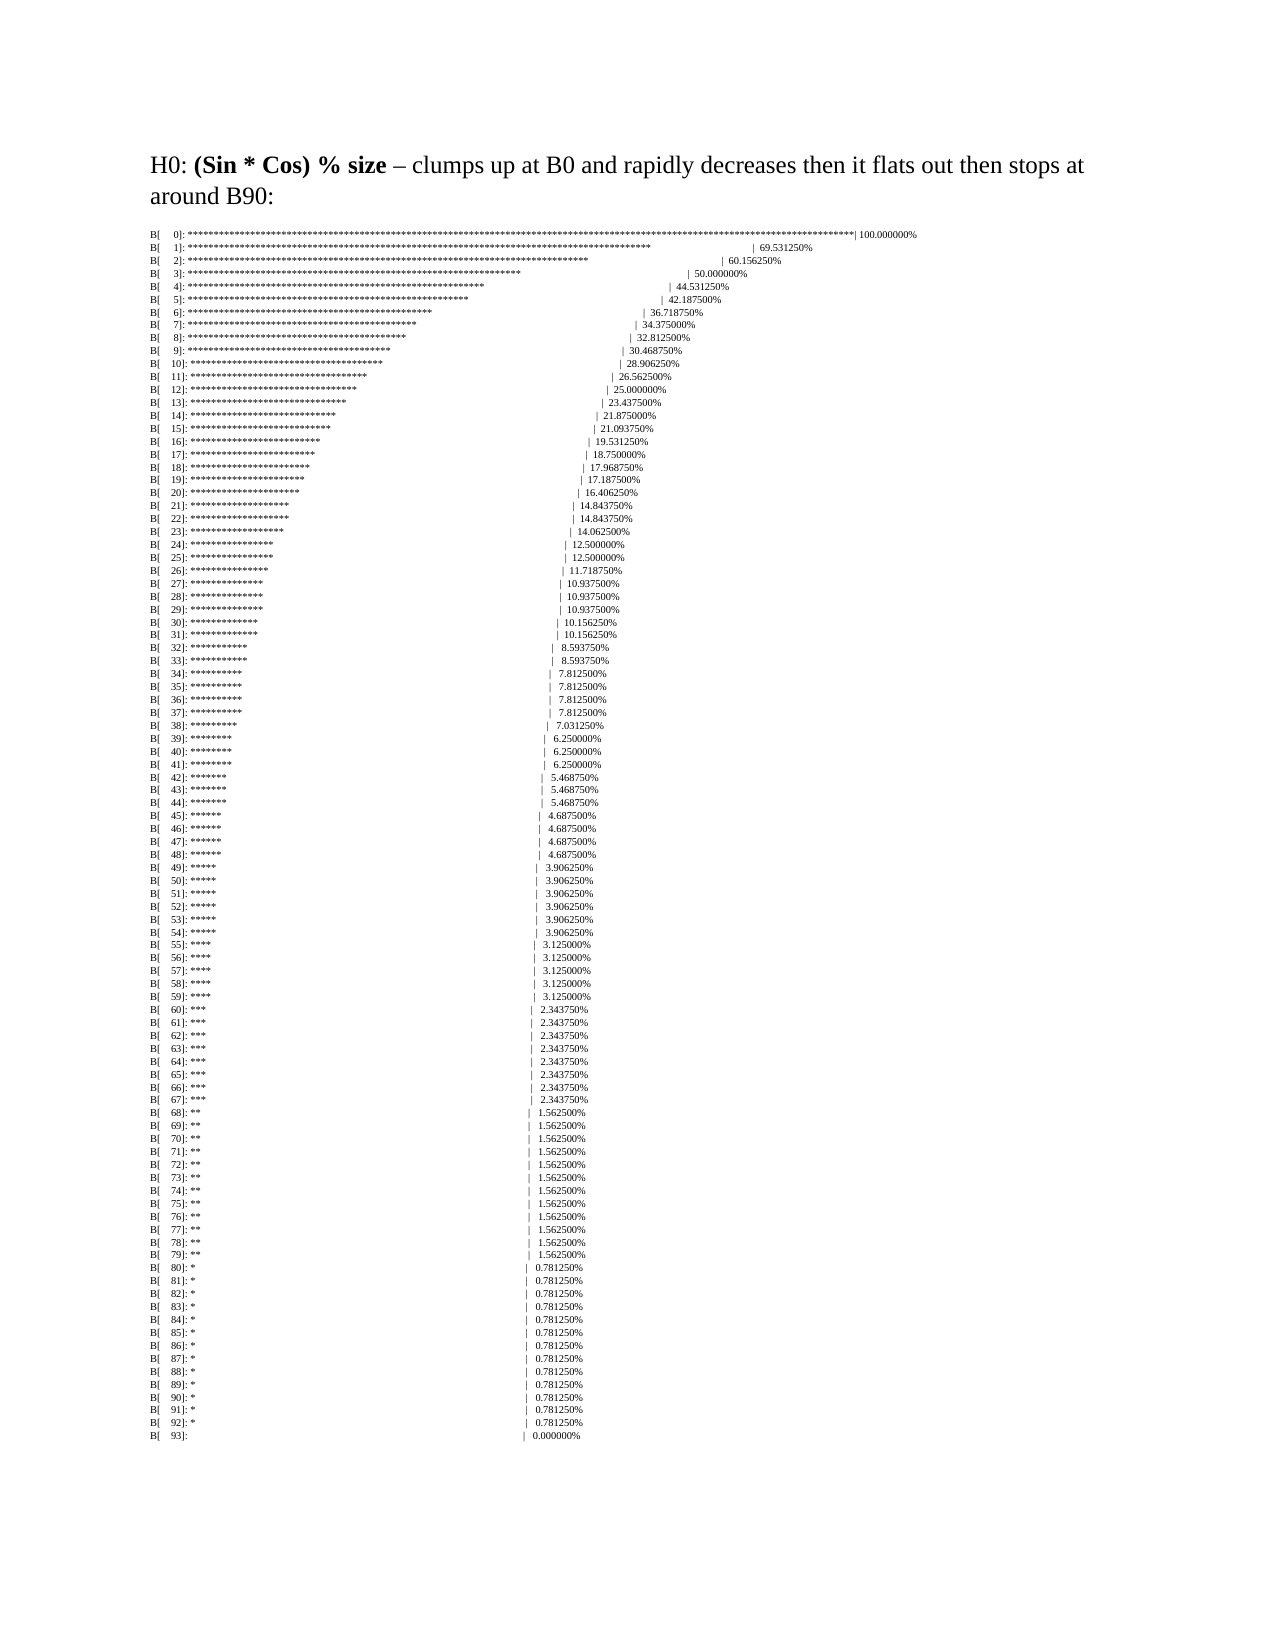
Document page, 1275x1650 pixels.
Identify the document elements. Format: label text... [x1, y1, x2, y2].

text B[ 0]: ********************************************************************************************************************************| 100.000000% [150, 229, 1125, 241]
text B[ 30]: ************* | 10.156250% [150, 616, 1125, 628]
text B[ 23]: ****************** | 14.062500% [150, 526, 1125, 538]
text B[ 82]: * | 0.781250% [150, 1288, 1125, 1300]
text B[ 59]: **** | 3.125000% [150, 991, 1125, 1003]
text B[ 35]: ********** | 7.812500% [150, 681, 1125, 693]
text B[ 11]: ********************************** | 26.562500% [150, 371, 1125, 383]
text B[ 61]: *** | 2.343750% [150, 1017, 1125, 1029]
text B[ 17]: ************************ | 18.750000% [150, 448, 1125, 460]
text B[ 43]: ******* | 5.468750% [150, 784, 1125, 796]
text B[ 56]: **** | 3.125000% [150, 952, 1125, 964]
text B[ 85]: * | 0.781250% [150, 1327, 1125, 1339]
text B[ 8]: ****************************************** | 32.812500% [150, 332, 1125, 344]
text B[ 33]: *********** | 8.593750% [150, 655, 1125, 667]
text H0: (Sin * Cos) % size – clumps up at B0 and rapidly decreases then it flats out then stops at around B90: [150, 150, 1125, 210]
text B[ 55]: **** | 3.125000% [150, 939, 1125, 951]
text B[ 77]: ** | 1.562500% [150, 1223, 1125, 1235]
text B[ 6]: *********************************************** | 36.718750% [150, 306, 1125, 318]
text B[ 42]: ******* | 5.468750% [150, 771, 1125, 783]
text B[ 63]: *** | 2.343750% [150, 1042, 1125, 1054]
text B[ 14]: **************************** | 21.875000% [150, 409, 1125, 422]
text B[ 68]: ** | 1.562500% [150, 1107, 1125, 1119]
text B[ 53]: ***** | 3.906250% [150, 913, 1125, 925]
text B[ 39]: ******** | 6.250000% [150, 732, 1125, 744]
text B[ 7]: ******************************************** | 34.375000% [150, 319, 1125, 331]
text B[ 91]: * | 0.781250% [150, 1404, 1125, 1416]
text B[ 48]: ****** | 4.687500% [150, 849, 1125, 861]
text B[ 1]: ***************************************************************************************** | 69.531250% [150, 242, 1125, 254]
text B[ 49]: ***** | 3.906250% [150, 862, 1125, 874]
text B[ 58]: **** | 3.125000% [150, 978, 1125, 990]
text B[ 60]: *** | 2.343750% [150, 1004, 1125, 1016]
text B[ 62]: *** | 2.343750% [150, 1029, 1125, 1042]
text B[ 83]: * | 0.781250% [150, 1301, 1125, 1313]
text B[ 32]: *********** | 8.593750% [150, 642, 1125, 654]
text B[ 71]: ** | 1.562500% [150, 1146, 1125, 1158]
text B[ 22]: ******************* | 14.843750% [150, 513, 1125, 525]
text B[ 80]: * | 0.781250% [150, 1262, 1125, 1274]
text B[ 52]: ***** | 3.906250% [150, 900, 1125, 912]
text B[ 87]: * | 0.781250% [150, 1352, 1125, 1364]
text B[ 44]: ******* | 5.468750% [150, 797, 1125, 809]
text B[ 41]: ******** | 6.250000% [150, 758, 1125, 770]
text B[ 84]: * | 0.781250% [150, 1314, 1125, 1326]
text B[ 21]: ******************* | 14.843750% [150, 500, 1125, 512]
text B[ 27]: ************** | 10.937500% [150, 577, 1125, 589]
text B[ 78]: ** | 1.562500% [150, 1236, 1125, 1248]
text B[ 18]: *********************** | 17.968750% [150, 461, 1125, 473]
text B[ 81]: * | 0.781250% [150, 1275, 1125, 1287]
text B[ 16]: ************************* | 19.531250% [150, 435, 1125, 447]
text B[ 54]: ***** | 3.906250% [150, 926, 1125, 938]
text B[ 72]: ** | 1.562500% [150, 1159, 1125, 1171]
text B[ 20]: ********************* | 16.406250% [150, 487, 1125, 499]
text B[ 13]: ****************************** | 23.437500% [150, 397, 1125, 409]
text B[ 26]: *************** | 11.718750% [150, 564, 1125, 577]
text B[ 86]: * | 0.781250% [150, 1339, 1125, 1352]
text B[ 10]: ************************************* | 28.906250% [150, 358, 1125, 370]
text B[ 73]: ** | 1.562500% [150, 1172, 1125, 1184]
text B[ 66]: *** | 2.343750% [150, 1081, 1125, 1093]
text B[ 19]: ********************** | 17.187500% [150, 474, 1125, 486]
text B[ 93]: | 0.000000% [150, 1430, 1125, 1442]
text B[ 79]: ** | 1.562500% [150, 1249, 1125, 1261]
text B[ 47]: ****** | 4.687500% [150, 836, 1125, 848]
text B[ 57]: **** | 3.125000% [150, 965, 1125, 977]
text B[ 65]: *** | 2.343750% [150, 1068, 1125, 1080]
text B[ 74]: ** | 1.562500% [150, 1184, 1125, 1197]
text B[ 25]: **************** | 12.500000% [150, 552, 1125, 564]
text B[ 12]: ******************************** | 25.000000% [150, 384, 1125, 396]
text B[ 89]: * | 0.781250% [150, 1378, 1125, 1390]
text B[ 5]: ****************************************************** | 42.187500% [150, 293, 1125, 305]
text B[ 40]: ******** | 6.250000% [150, 745, 1125, 757]
text B[ 28]: ************** | 10.937500% [150, 590, 1125, 602]
text B[ 2]: ***************************************************************************** | 60.156250% [150, 254, 1125, 267]
text B[ 34]: ********** | 7.812500% [150, 668, 1125, 680]
text B[ 38]: ********* | 7.031250% [150, 719, 1125, 732]
text B[ 24]: **************** | 12.500000% [150, 539, 1125, 551]
text B[ 76]: ** | 1.562500% [150, 1210, 1125, 1222]
text B[ 90]: * | 0.781250% [150, 1391, 1125, 1403]
text B[ 69]: ** | 1.562500% [150, 1120, 1125, 1132]
text B[ 3]: **************************************************************** | 50.000000% [150, 267, 1125, 279]
text B[ 37]: ********** | 7.812500% [150, 707, 1125, 719]
text B[ 88]: * | 0.781250% [150, 1365, 1125, 1377]
text B[ 70]: ** | 1.562500% [150, 1133, 1125, 1145]
text B[ 46]: ****** | 4.687500% [150, 823, 1125, 835]
text B[ 64]: *** | 2.343750% [150, 1055, 1125, 1067]
text B[ 31]: ************* | 10.156250% [150, 629, 1125, 641]
text B[ 75]: ** | 1.562500% [150, 1197, 1125, 1209]
text B[ 67]: *** | 2.343750% [150, 1094, 1125, 1106]
text B[ 50]: ***** | 3.906250% [150, 874, 1125, 887]
text B[ 51]: ***** | 3.906250% [150, 887, 1125, 899]
text B[ 92]: * | 0.781250% [150, 1417, 1125, 1429]
text B[ 36]: ********** | 7.812500% [150, 694, 1125, 706]
text B[ 29]: ************** | 10.937500% [150, 603, 1125, 615]
text B[ 45]: ****** | 4.687500% [150, 810, 1125, 822]
text B[ 4]: ********************************************************* | 44.531250% [150, 280, 1125, 292]
text B[ 9]: *************************************** | 30.468750% [150, 345, 1125, 357]
text B[ 15]: *************************** | 21.093750% [150, 422, 1125, 434]
